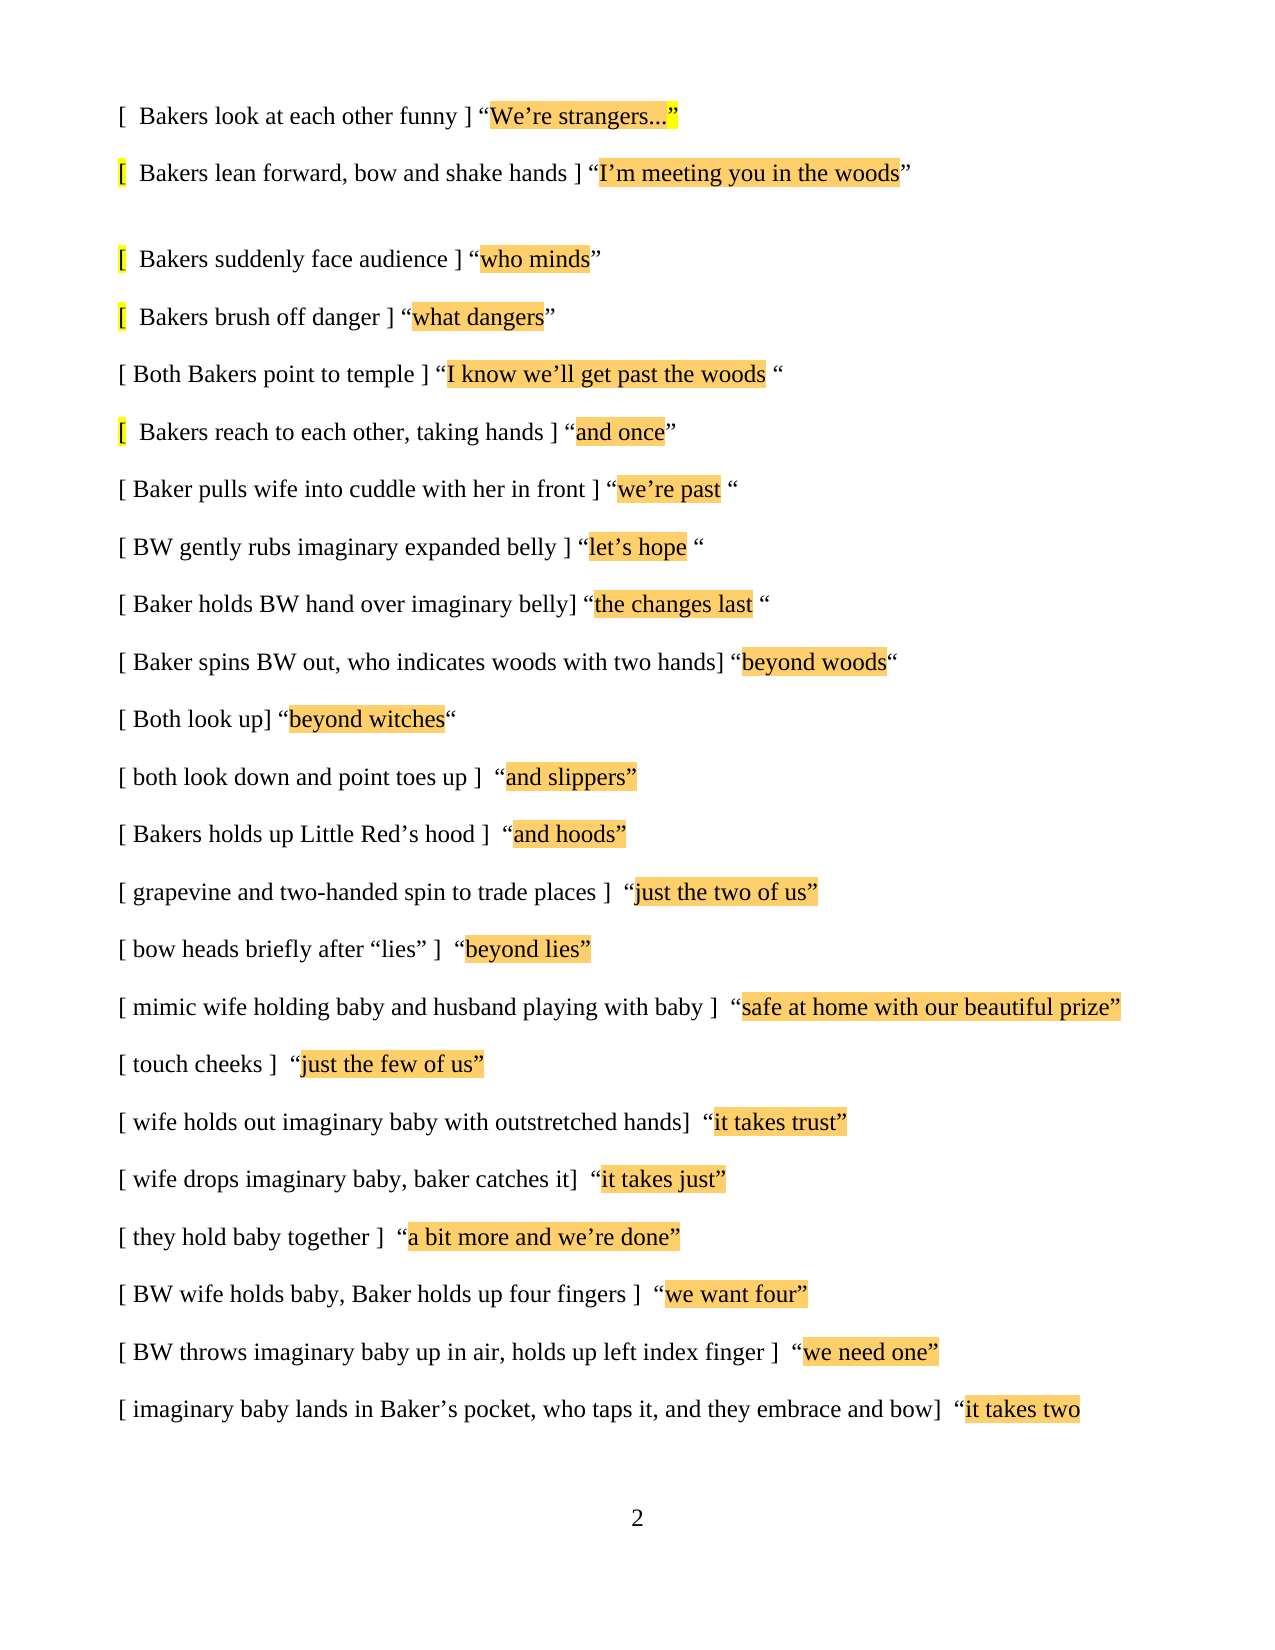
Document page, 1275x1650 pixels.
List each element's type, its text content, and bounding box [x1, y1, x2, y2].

text [ BW wife holds baby, Baker holds up four fingers ] “we want four” [118, 1279, 1157, 1308]
text [ Baker pulls wife into cuddle with her in front ] “we’re past “ [118, 474, 1157, 503]
text [ Both Bakers point to temple ] “I know we’ll get past the woods “ [118, 359, 1157, 388]
text [ Bakers look at each other funny ] “We’re strangers...” [118, 101, 1157, 129]
text [ Bakers lean forward, bow and shake hands ] “I’m meeting you in the woods” [118, 158, 1157, 187]
text [ wife drops imaginary baby, baker catches it] “it takes just” [118, 1164, 1157, 1193]
text [ they hold baby together ] “a bit more and we’re done” [118, 1222, 1157, 1251]
text [ Bakers brush off danger ] “what dangers” [118, 302, 1157, 331]
text [ BW gently rubs imaginary expanded belly ] “let’s hope “ [118, 532, 1157, 561]
text [ Bakers reach to each other, taking hands ] “and once” [118, 417, 1157, 446]
text [ Baker holds BW hand over imaginary belly] “the changes last “ [118, 589, 1157, 618]
text [ Bakers holds up Little Red’s hood ] “and hoods” [118, 819, 1157, 848]
text [ BW throws imaginary baby up in air, holds up left index finger ] “we need one” [118, 1337, 1157, 1366]
text [ wife holds out imaginary baby with outstretched hands] “it takes trust” [118, 1107, 1157, 1136]
text [ touch cheeks ] “just the few of us” [118, 1049, 1157, 1078]
text [ both look down and point toes up ] “and slippers” [118, 762, 1157, 791]
text [ Both look up] “beyond witches“ [118, 704, 1157, 733]
text [ grapevine and two-handed spin to trade places ] “just the two of us” [118, 877, 1157, 906]
text [ mimic wife holding baby and husband playing with baby ] “safe at home with our beautiful prize” [118, 992, 1157, 1021]
text [ bow heads briefly after “lies” ] “beyond lies” [118, 934, 1157, 963]
text [ Baker spins BW out, who indicates woods with two hands] “beyond woods“ [118, 647, 1157, 676]
text [ imaginary baby lands in Baker’s pocket, who taps it, and they embrace and bow] “it takes two [118, 1394, 1157, 1423]
text [ Bakers suddenly face audience ] “who minds” [118, 244, 1157, 273]
